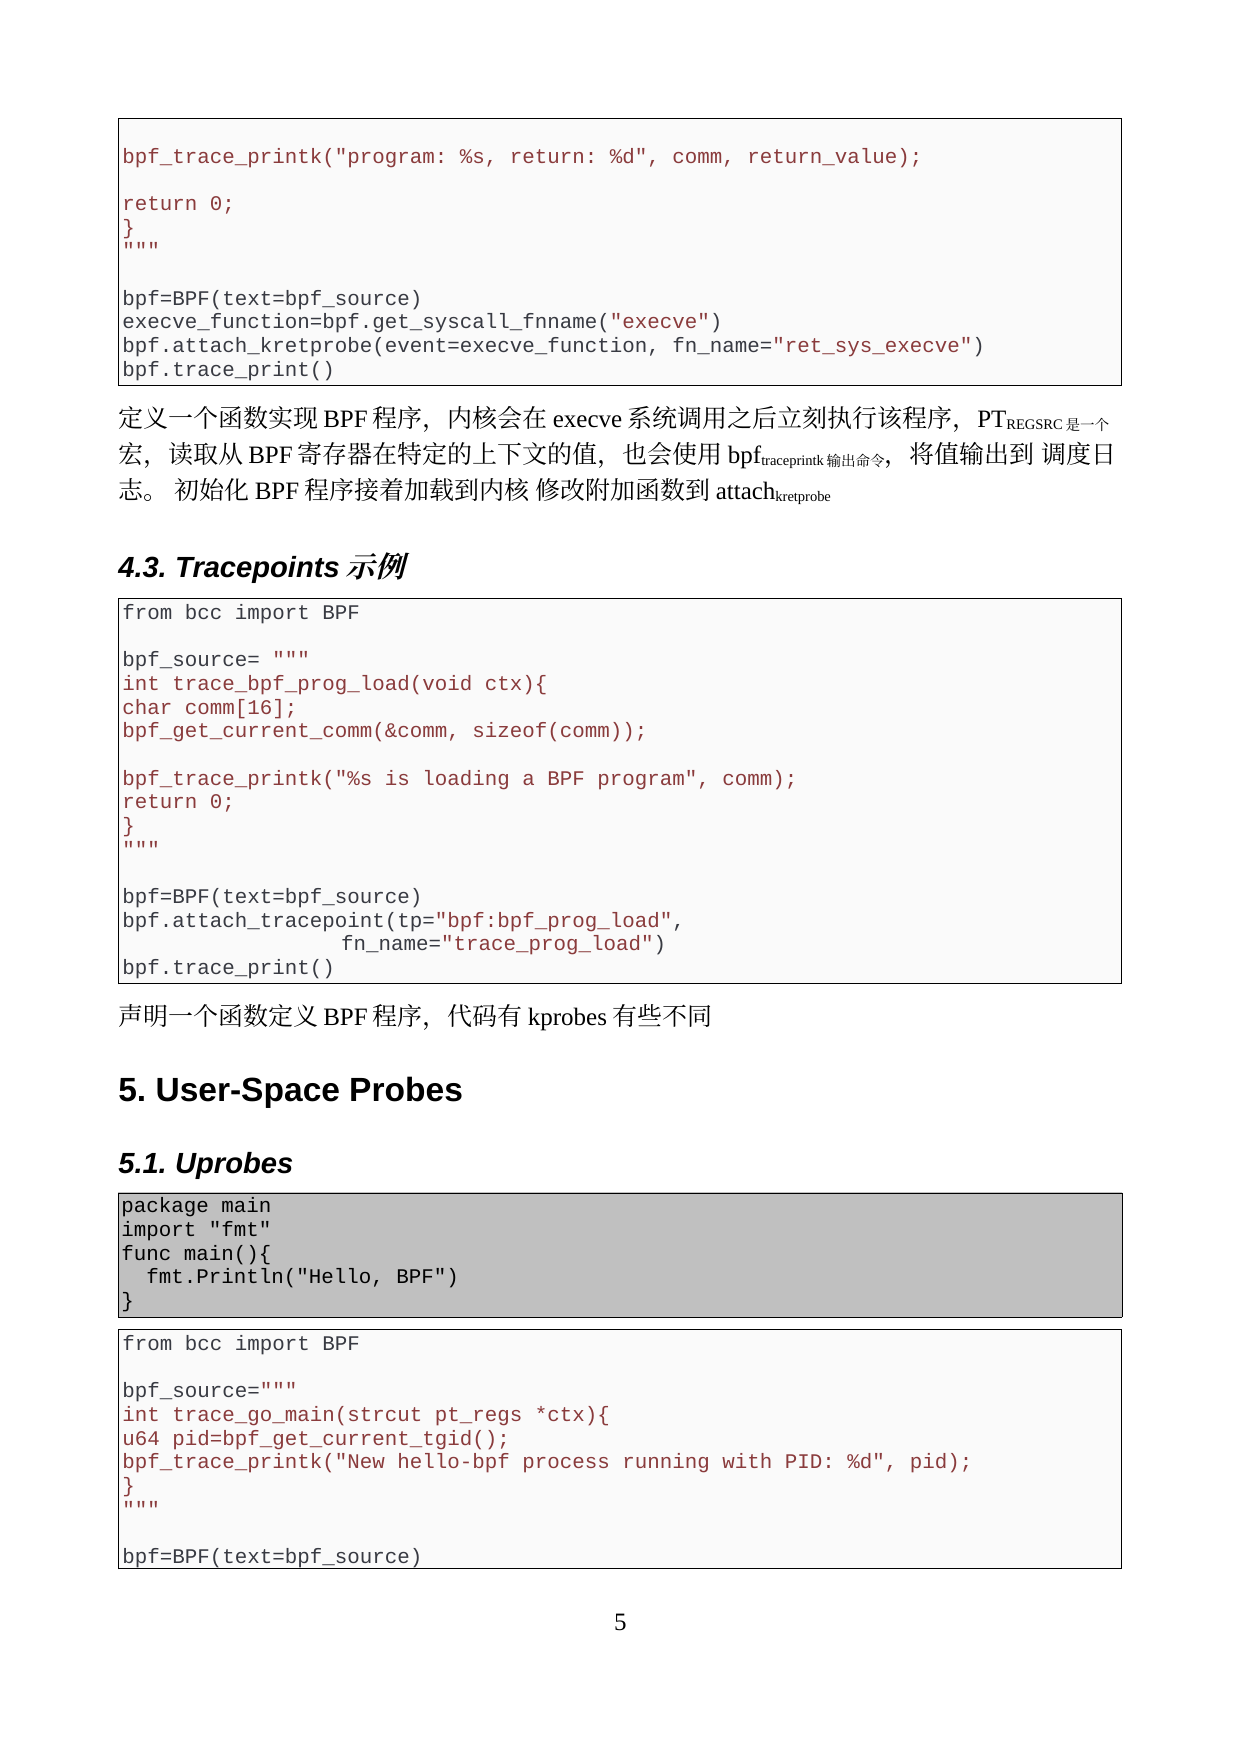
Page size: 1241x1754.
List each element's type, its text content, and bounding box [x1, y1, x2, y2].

text } [119, 1471, 1121, 1495]
text int trace_bpf_prog_load(void ctx){ [119, 669, 1121, 693]
text """ [119, 1495, 1121, 1518]
text int trace_go_main(strcut pt_regs *ctx){ [119, 1400, 1121, 1424]
text return 0; [119, 189, 1121, 213]
text bpf=BPF(text=bpf_source) [119, 1542, 1121, 1568]
text bpf_trace_printk("%s is loading a BPF program", comm); [119, 764, 1121, 787]
text bpf.trace_print() [119, 354, 1121, 385]
text bpf_trace_printk("program: %s, return: %d", comm, return_value); [119, 142, 1121, 165]
text """ [119, 835, 1121, 858]
text return 0; [119, 787, 1121, 811]
text func main(){ [119, 1240, 1122, 1263]
text bpf_trace_printk("New hello-bpf process running with PID: %d", pid); [119, 1447, 1121, 1471]
text from bcc import BPF [119, 599, 1121, 622]
text fmt.Println("Hello, BPF") [119, 1263, 1122, 1287]
text } [119, 1287, 1122, 1317]
text char comm[16]; [119, 693, 1121, 716]
text 声明一个函数定义BPF程序，代码有kprobes有些不同 [118, 997, 1122, 1033]
text execve_function=bpf.get_syscall_fnname("execve") [119, 307, 1121, 331]
text } [119, 213, 1121, 236]
text bpf.attach_kretprobe(event=execve_function, fn_name="ret_sys_execve") [119, 331, 1121, 354]
text bpf_get_current_comm(&comm, sizeof(comm)); [119, 716, 1121, 740]
subtitle Uprobes [118, 1146, 1122, 1180]
subtitle Tracepoints示例 [118, 544, 1122, 586]
text bpf=BPF(text=bpf_source) [119, 882, 1121, 906]
text from bcc import BPF [119, 1330, 1121, 1353]
text bpf_source= """ [119, 646, 1121, 669]
text bpf=BPF(text=bpf_source) [119, 284, 1121, 307]
text import "fmt" [119, 1216, 1122, 1240]
text 定义一个函数实现BPF程序，内核会在execve系统调用之后立刻执行该程序，PTREGSRC是一个 宏，读取从BPF寄存器在特定的上下文的值，也会使用bpftraceprintk输出命令，将值输出到 调度日志。 初始化BPF程序接着加载到内核 修改附加函数到attachkretprobe [118, 398, 1122, 506]
subtitle User-Space Probes [118, 1070, 1122, 1109]
text bpf.attach_tracepoint(tp="bpf:bpf_prog_load", [119, 906, 1121, 929]
text } [119, 811, 1121, 835]
text u64 pid=bpf_get_current_tgid(); [119, 1424, 1121, 1447]
text """ [119, 236, 1121, 260]
text bpf.trace_print() [119, 953, 1121, 983]
text bpf_source=""" [119, 1376, 1121, 1400]
text package main [119, 1194, 1122, 1216]
text fn_name="trace_prog_load") [119, 929, 1121, 953]
